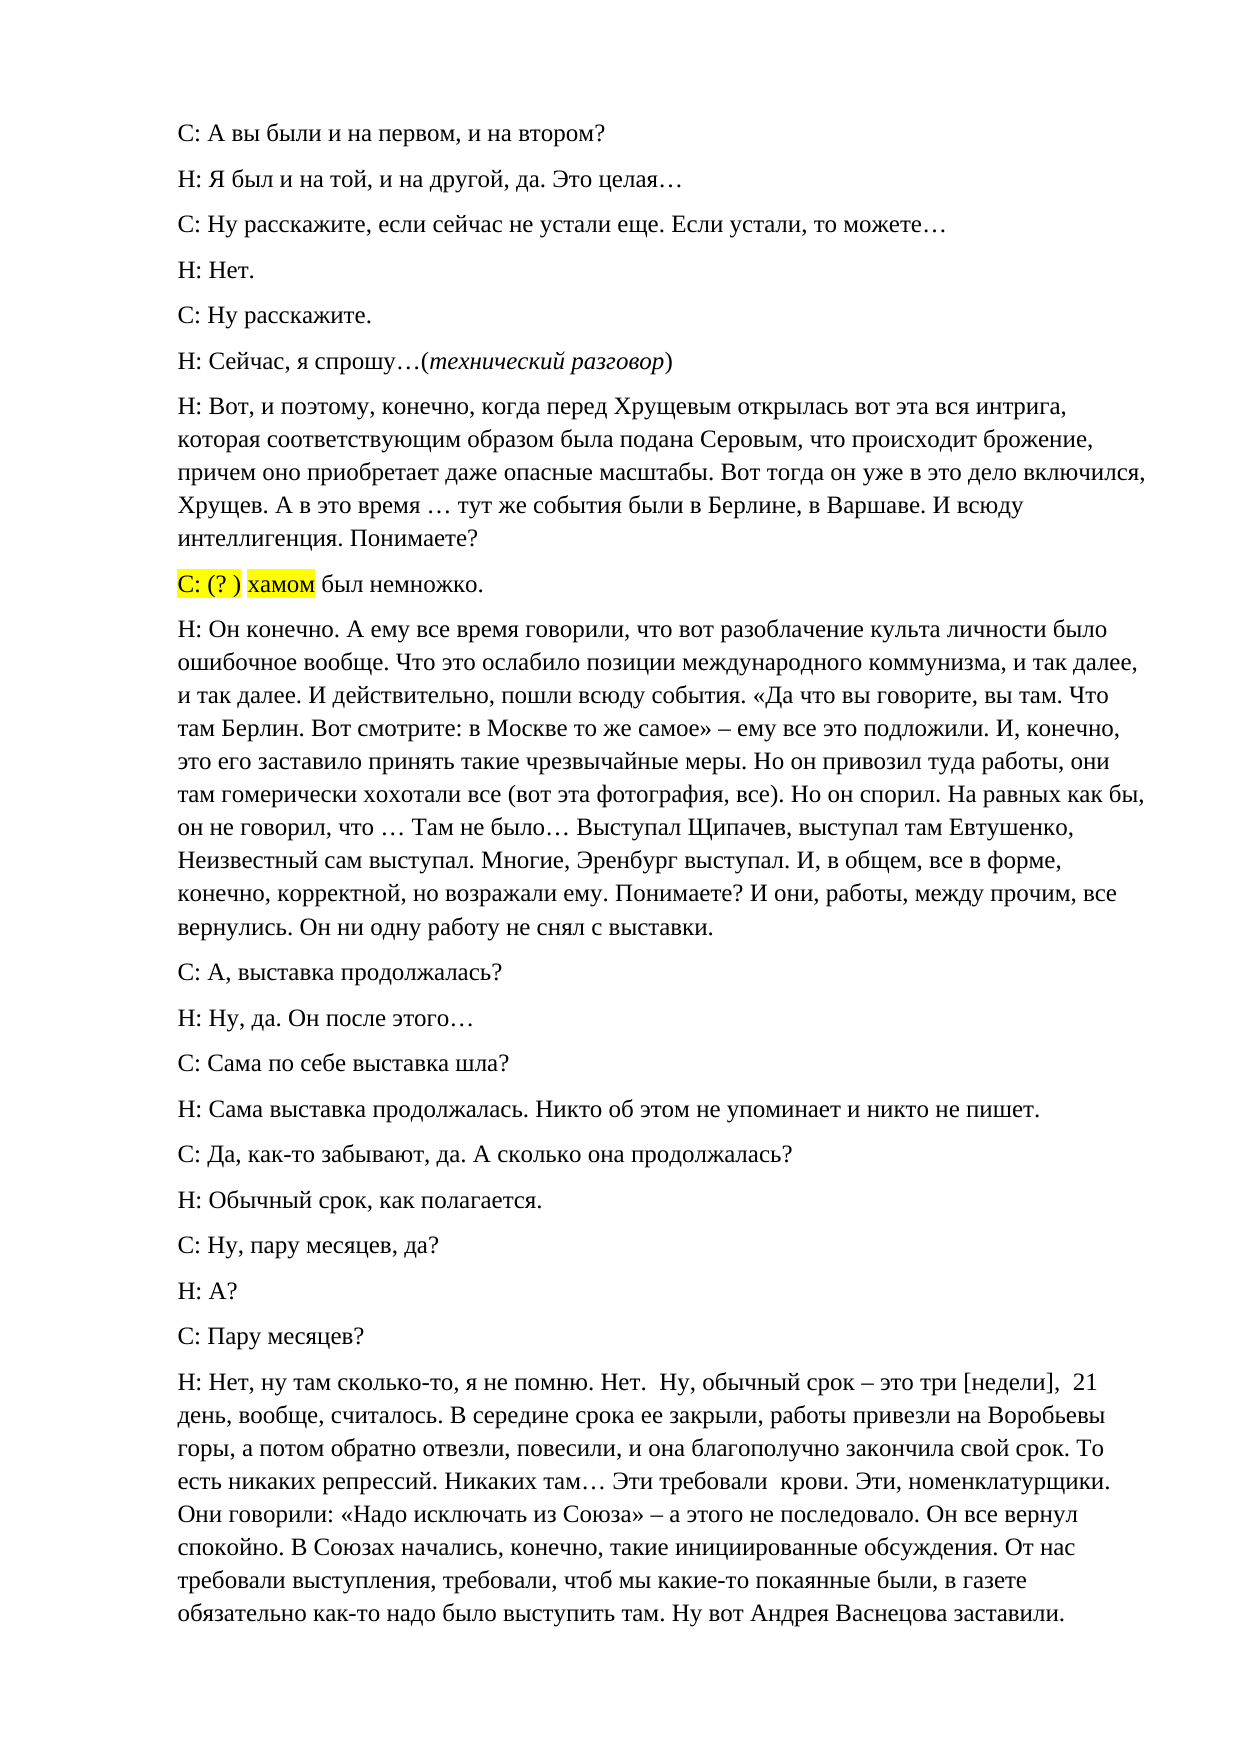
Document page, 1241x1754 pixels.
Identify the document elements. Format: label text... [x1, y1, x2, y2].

text С: Ну расскажите, если сейчас не устали еще. Если устали, то можете… [177, 209, 1152, 238]
text Н: Вот, и поэтому, конечно, когда перед Хрущевым открылась вот эта вся интрига, которая соответствующим образом была подана Серовым, что происходит брожение, причем оно приобретает даже опасные масштабы. Вот тогда он уже в это дело включился, Хрущев. А в это время … тут же события были в Берлине, в Варшаве. И всюду интеллигенция. Понимаете? [177, 391, 1152, 552]
text Н: Обычный срок, как полагается. [177, 1185, 1152, 1213]
text С: Ну расскажите. [177, 300, 1152, 329]
text С: Пару месяцев? [177, 1321, 1152, 1350]
text C: (? ) хамом был немножко. [177, 569, 1152, 598]
text С: Сама по себе выставка шла? [177, 1048, 1152, 1077]
text Н: Я был и на той, и на другой, да. Это целая… [177, 164, 1152, 192]
text Н: Сейчас, я спрошу…(технический разговор) [177, 346, 1152, 374]
text С: А, выставка продолжалась? [177, 957, 1152, 986]
text С: Ну, пару месяцев, да? [177, 1230, 1152, 1259]
text Н: Сама выставка продолжалась. Никто об этом не упоминает и никто не пишет. [177, 1094, 1152, 1122]
text Н: Нет. [177, 255, 1152, 283]
text С: Да, как-то забывают, да. А сколько она продолжалась? [177, 1139, 1152, 1168]
text Н: А? [177, 1276, 1152, 1304]
text Н: Нет, ну там сколько-то, я не помню. Нет. Ну, обычный срок – это три [недели], 21 день, вообще, считалось. В середине срока ее закрыли, работы привезли на Воробьевы горы, а потом обратно отвезли, повесили, и она благополучно закончила свой срок. То есть никаких репрессий. Никаких там… Эти требовали крови. Эти, номенклатурщики. Они говорили: «Надо исключать из Союза» – а этого не последовало. Он все вернул спокойно. В Союзах начались, конечно, такие инициированные обсуждения. От нас требовали выступления, требовали, чтоб мы какие-то покаянные были, в газете обязательно как-то надо было выступить там. Ну вот Андрея Васнецова заставили. [177, 1367, 1152, 1627]
text Н: Ну, да. Он после этого… [177, 1003, 1152, 1031]
text Н: Он конечно. А ему все время говорили, что вот разоблачение культа личности было ошибочное вообще. Что это ослабило позиции международного коммунизма, и так далее, и так далее. И действительно, пошли всюду события. «Да что вы говорите, вы там. Что там Берлин. Вот смотрите: в Москве то же самое» – ему все это подложили. И, конечно, это его заставило принять такие чрезвычайные меры. Но он привозил туда работы, они там гомерически хохотали все (вот эта фотография, все). Но он спорил. На равных как бы, он не говорил, что … Там не было… Выступал Щипачев, выступал там Евтушенко, Неизвестный сам выступал. Многие, Эренбург выступал. И, в общем, все в форме, конечно, корректной, но возражали ему. Понимаете? И они, работы, между прочим, все вернулись. Он ни одну работу не снял с выставки. [177, 614, 1152, 940]
text С: А вы были и на первом, и на втором? [177, 118, 1152, 147]
